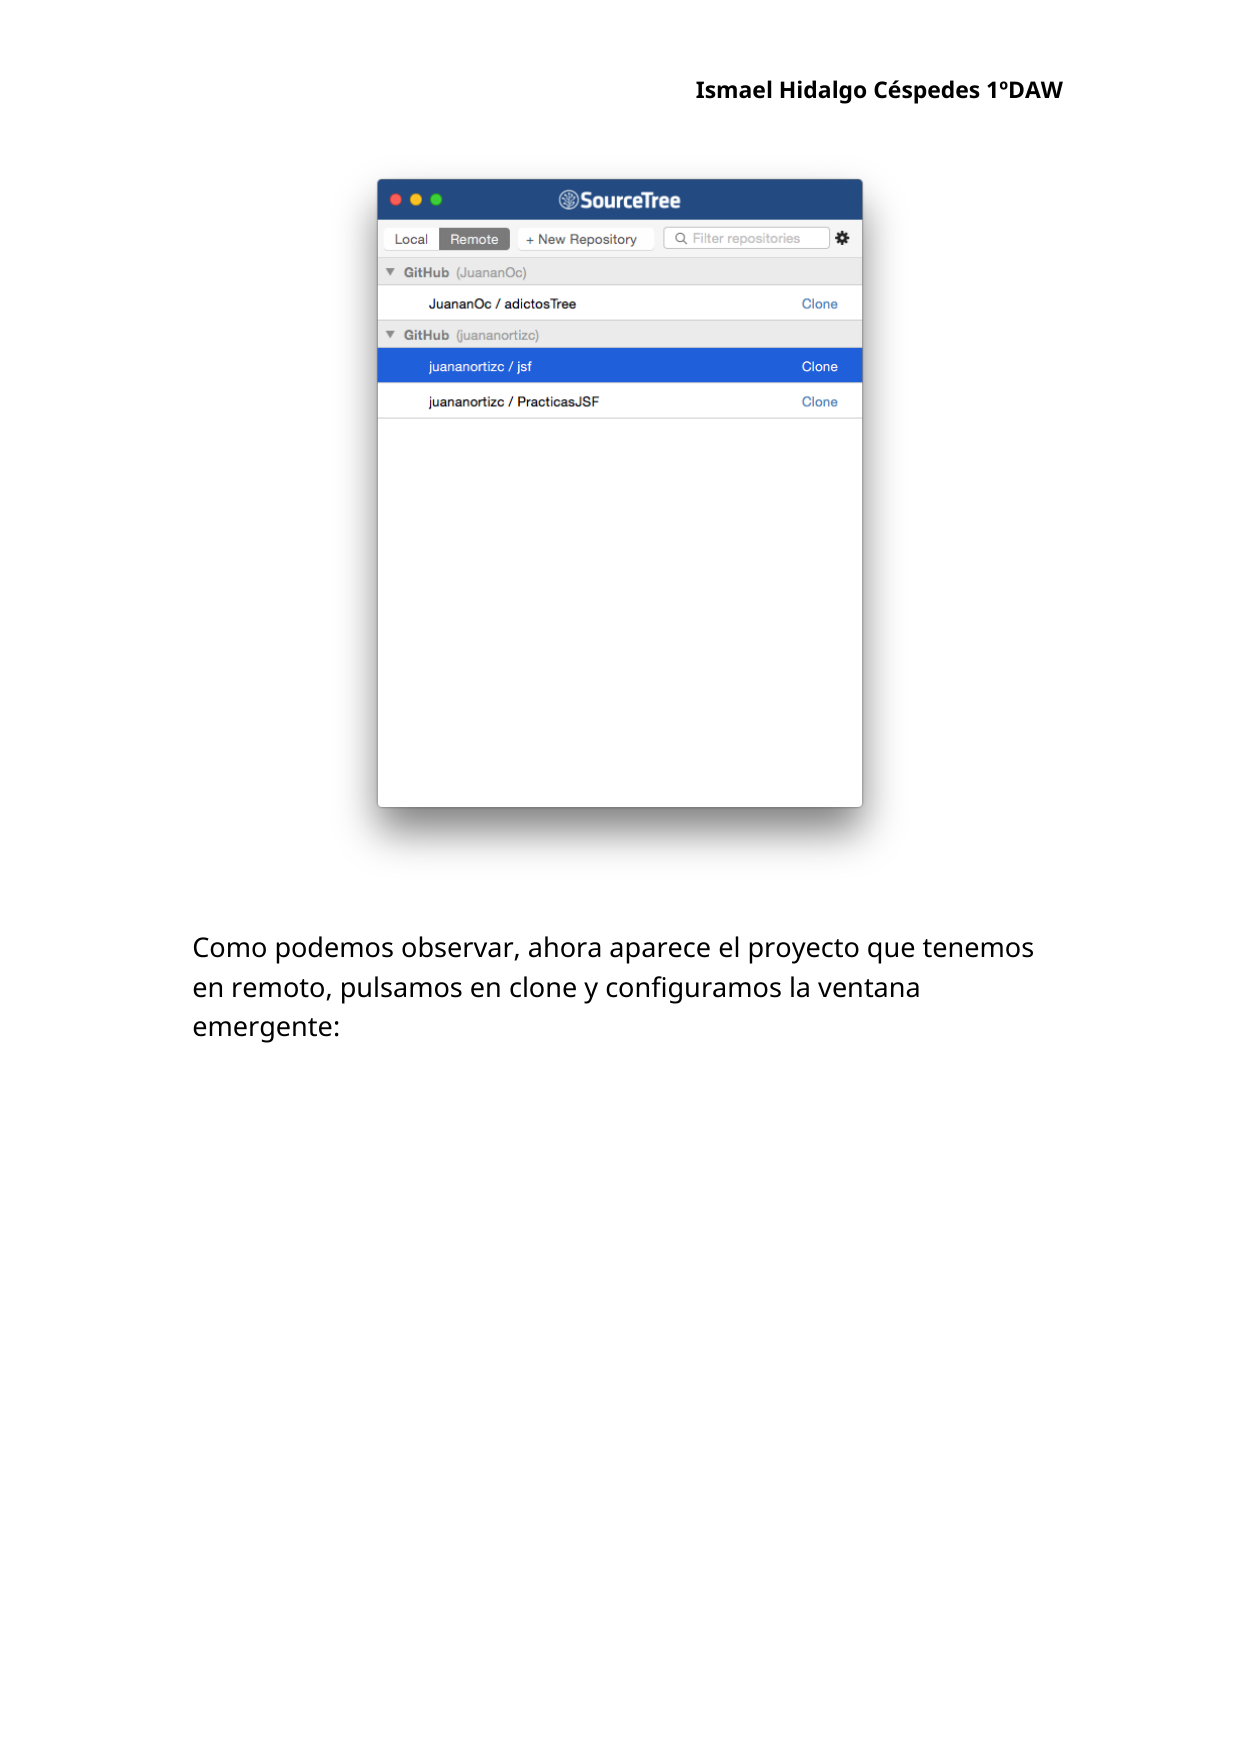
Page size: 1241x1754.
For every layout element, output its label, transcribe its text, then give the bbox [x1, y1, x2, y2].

text Como podemos observar, ahora aparece el proyecto que tenemos en remoto, pulsamos en clone y configuramos la ventana emergente: [192, 929, 1063, 1044]
